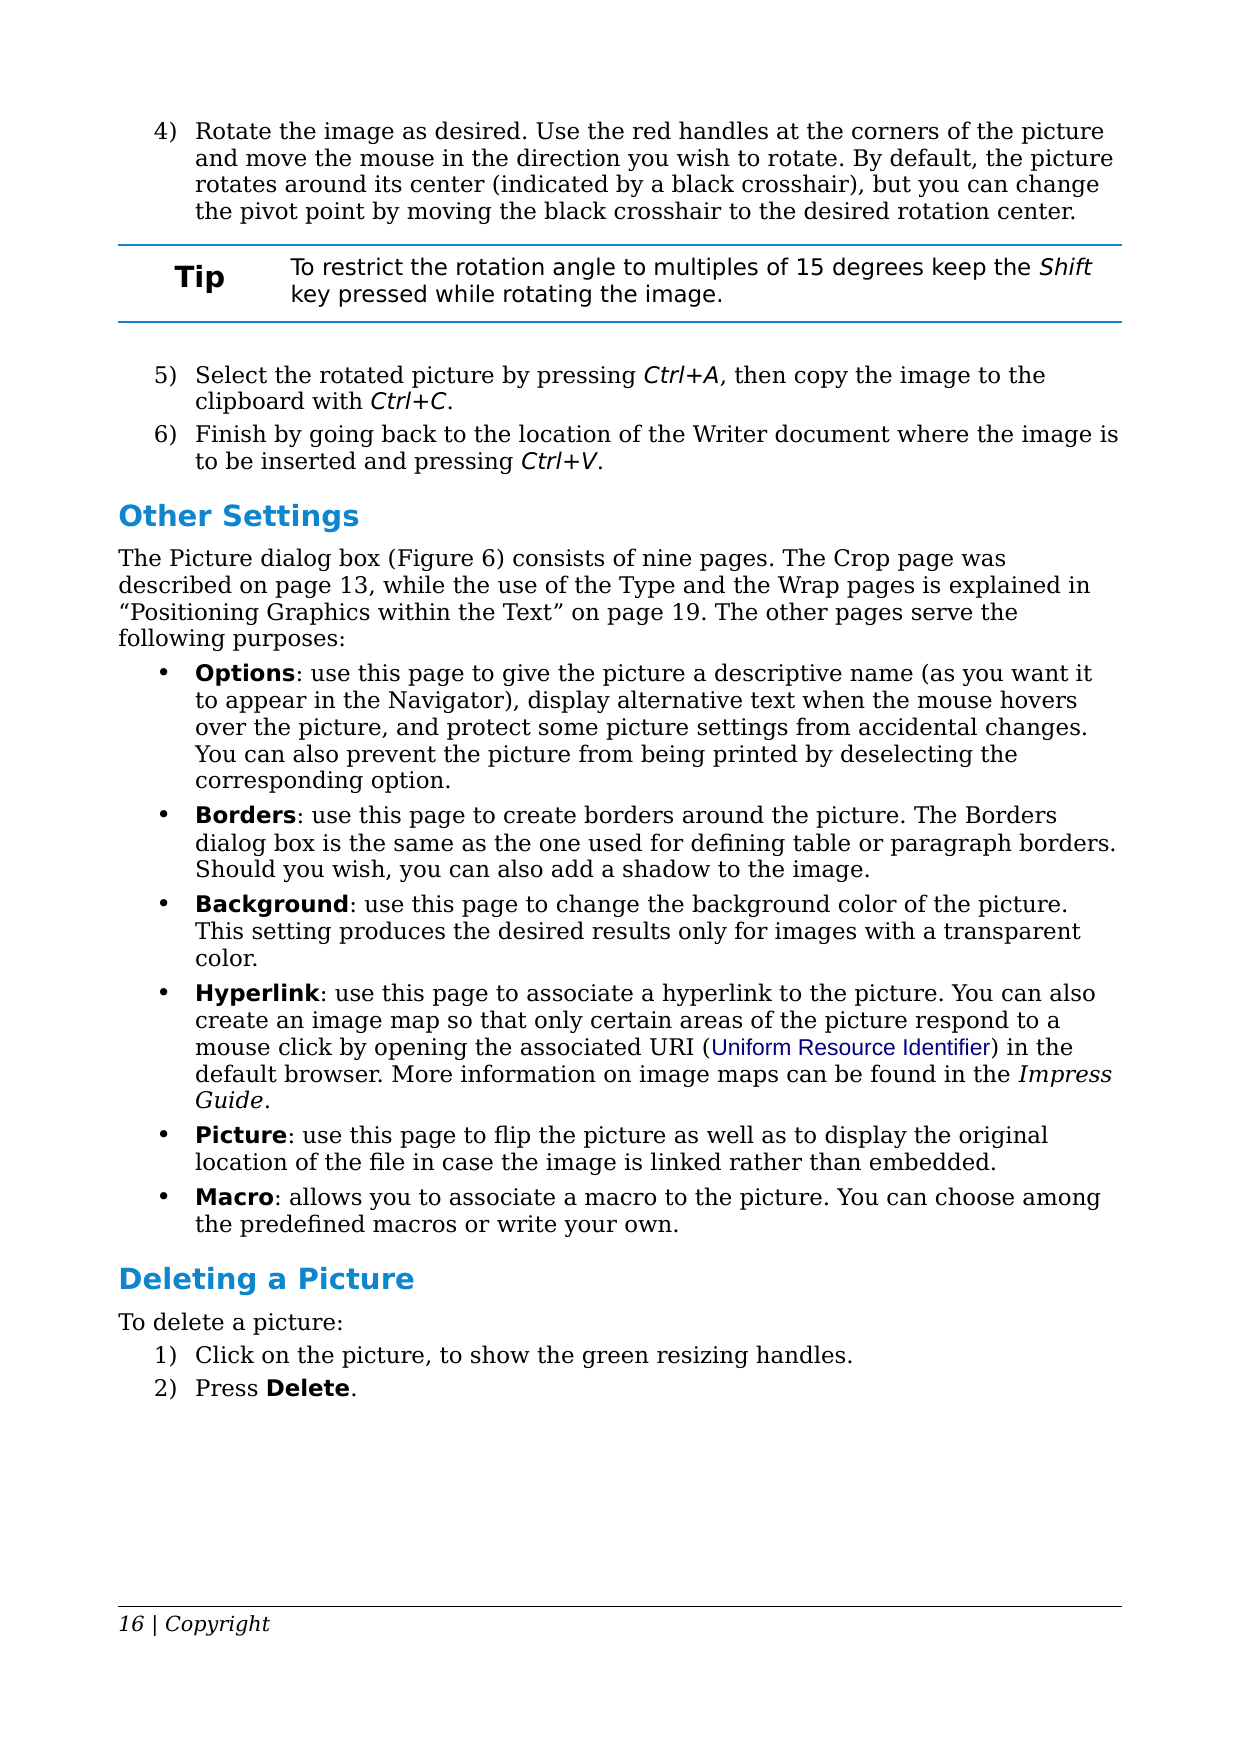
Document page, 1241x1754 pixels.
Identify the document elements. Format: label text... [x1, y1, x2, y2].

list Select the rotated picture by pressing Ctrl+A, then copy the image to the clipboard with Ctrl+C. [177, 362, 1122, 415]
list To delete a picture: [118, 1309, 1122, 1336]
table_header To restrict the rotation angle to multiples of 15 degrees keep the Shift key pressed while rotating the image. [281, 246, 1122, 321]
list The Picture dialog box (Figure 6) consists of nine pages. The Crop page was described on page 13, while the use of the Type and the Wrap pages is explained in “Positioning Graphics within the Text” on page 19. The other pages serve the following purposes: [118, 545, 1122, 652]
list Borders: use this page to create borders around the picture. The Borders dialog box is the same as the one used for defining table or paragraph borders. Should you wish, you can also add a shadow to the image. [156, 801, 1122, 883]
list Press Delete. [177, 1375, 1122, 1402]
subtitle Other Settings [118, 499, 1122, 533]
list Macro: allows you to associate a macro to the picture. You can choose among the predefined macros or write your own. [156, 1182, 1122, 1238]
list Rotate the image as desired. Use the red handles at the corners of the picture and move the mouse in the direction you wish to rotate. By default, the picture rotates around its center (indicated by a black crosshair), but you can change the pivot point by moving the black crosshair to the desired rotation center. [177, 118, 1122, 225]
list Options: use this page to give the picture a descriptive name (as you want it to appear in the Navigator), display alternative text when the mouse hovers over the picture, and protect some picture settings from accidental changes. You can also prevent the picture from being printed by deselecting the corresponding option. [156, 658, 1122, 794]
subtitle Deleting a Picture [118, 1262, 1122, 1296]
list Background: use this page to change the background color of the picture. This setting produces the desired results only for images with a transparent color. [156, 889, 1122, 972]
table_header Tip [118, 246, 281, 321]
list Click on the picture, to show the green resizing handles. [177, 1342, 1122, 1369]
list Finish by going back to the location of the Writer document where the image is to be inserted and pressing Ctrl+V. [177, 421, 1122, 475]
list Hyperlink: use this page to associate a hyperlink to the picture. You can also create an image map so that only certain areas of the picture respond to a mouse click by opening the associated URI (Uniform Resource Identifier) in the default browser. More information on image maps can be found in the Impress Guide. [156, 978, 1122, 1114]
list Picture: use this page to flip the picture as well as to display the original location of the file in case the image is linked rather than embedded. [156, 1120, 1122, 1176]
